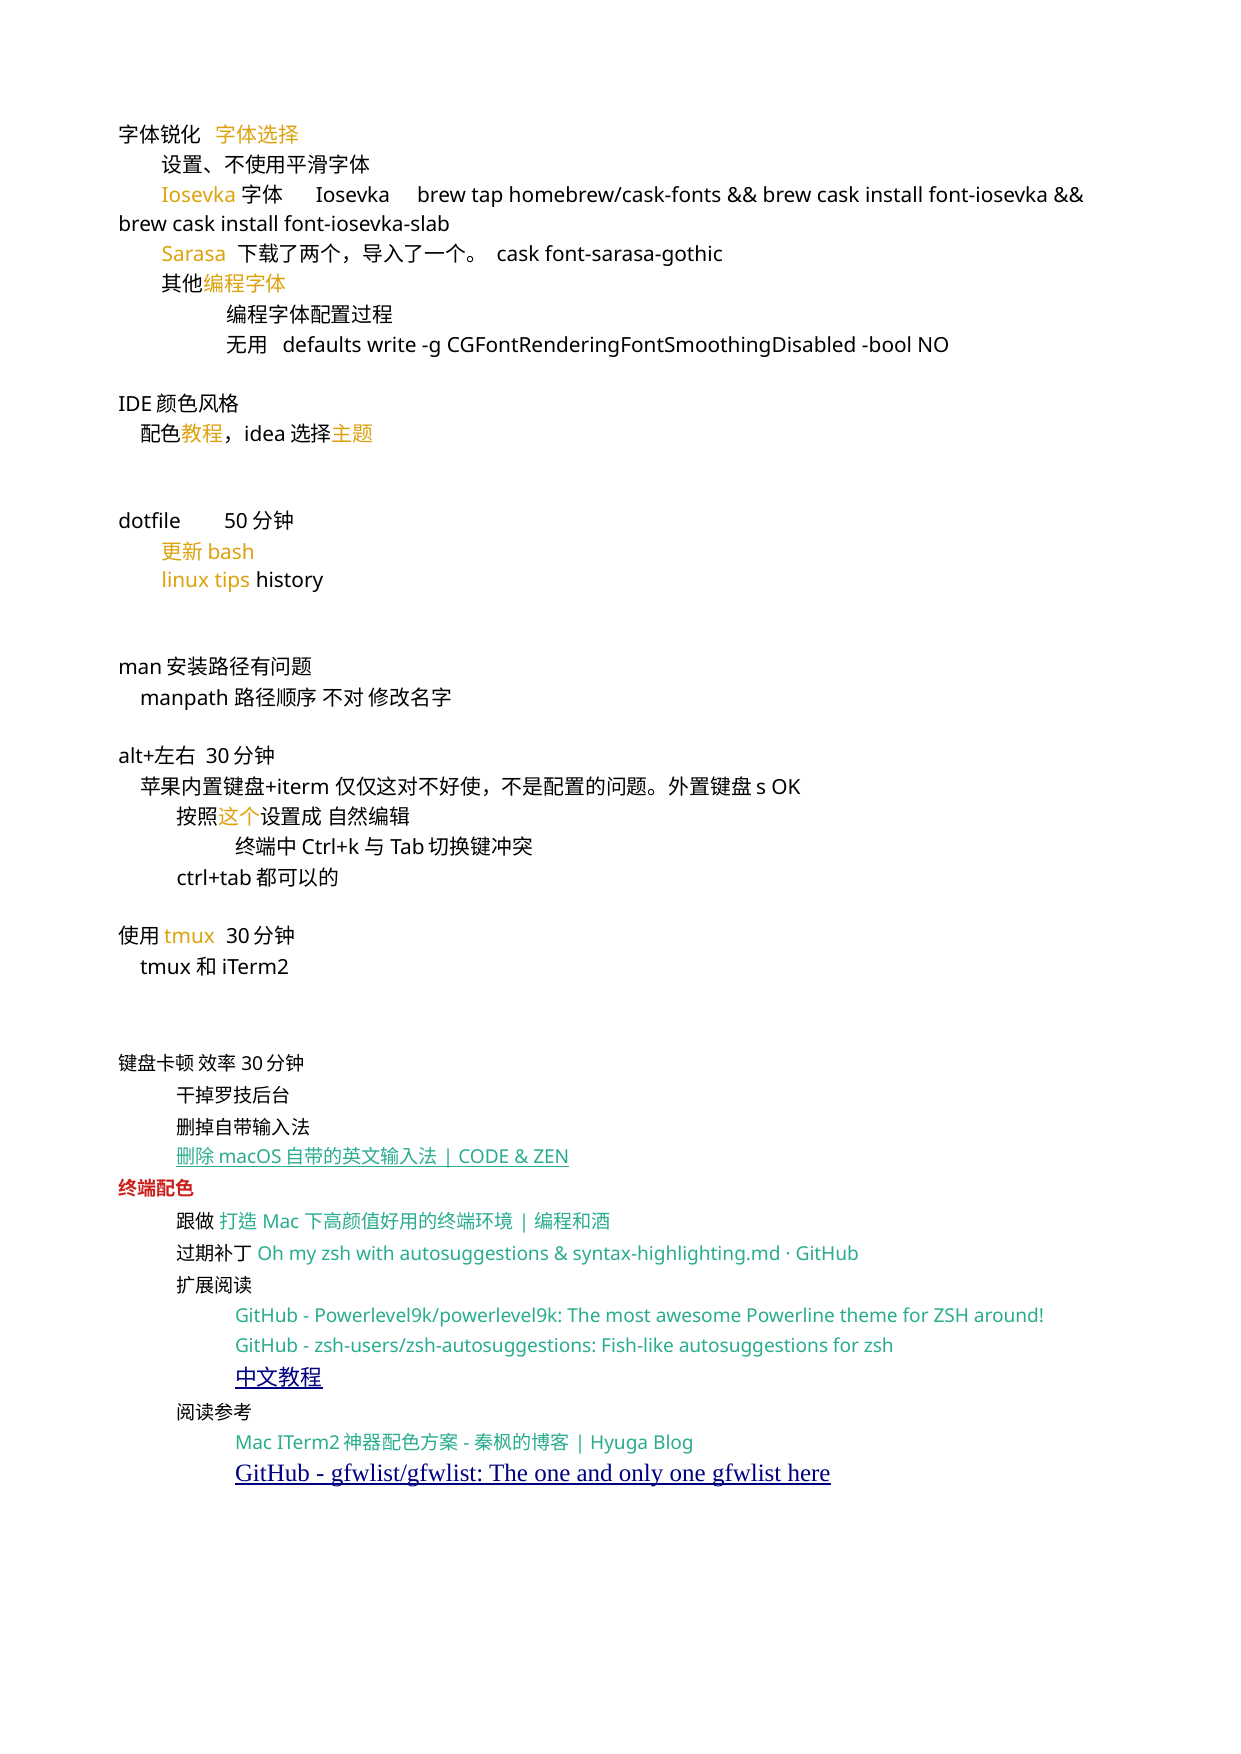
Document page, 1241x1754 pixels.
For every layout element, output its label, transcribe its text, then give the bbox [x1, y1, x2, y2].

text 编程字体配置过程 [118, 298, 1122, 328]
text 无用 defaults write -g CGFontRenderingFontSmoothingDisabled -bool NO [118, 328, 1122, 359]
text 终端配色 [118, 1173, 1122, 1201]
text 配色教程，idea选择主题 [118, 417, 1122, 448]
text 按照这个设置成 自然编辑 [118, 800, 1122, 831]
text tmux 和 iTerm2 [118, 950, 1122, 980]
text alt+左右 30分钟 [118, 739, 1122, 770]
text 字体锐化 字体选择 [118, 118, 1122, 148]
text man安装路径有问题 [118, 651, 1122, 681]
text 中文教程 [118, 1362, 1122, 1392]
text linux tips history [118, 565, 1122, 594]
text 键盘卡顿 效率 30分钟 干掉罗技后台 删掉自带输入法 删除macOS自带的英文输入法 | CODE & ZEN [118, 1049, 1122, 1169]
text 更新bash [118, 535, 1122, 565]
text Sarasa 下载了两个，导入了一个。 cask font-sarasa-gothic [118, 237, 1122, 268]
text 扩展阅读 GitHub - Powerlevel9k/powerlevel9k: The most awesome Powerline theme for ZSH around! GitHub - zsh-users/zsh-autosuggestions: Fish-like autosuggestions for zsh [118, 1269, 1122, 1358]
text 其他编程字体 [118, 268, 1122, 298]
text 苹果内置键盘+iterm 仅仅这对不好使，不是配置的问题。外置键盘s OK [118, 770, 1122, 800]
text 阅读参考 Mac ITerm2神器配色方案 - 秦枫的博客 | Hyuga Blog [118, 1396, 1122, 1454]
text ctrl+tab都可以的 [118, 861, 1122, 891]
text GitHub - gfwlist/gfwlist: The one and only one gfwlist here [118, 1458, 1122, 1487]
text dotfile 50分钟 [118, 504, 1122, 535]
text manpath 路径顺序 不对 修改名字 [118, 681, 1122, 711]
text 使用tmux 30分钟 [118, 919, 1122, 950]
text 终端中Ctrl+k 与 Tab切换键冲突 [118, 831, 1122, 861]
text 跟做 打造 Mac 下高颜值好用的终端环境 | 编程和酒 过期补丁 Oh my zsh with autosuggestions & syntax-highlighting.md · GitHub [118, 1205, 1122, 1265]
text IDE颜色风格 [118, 387, 1122, 417]
text Iosevka 字体 Iosevka brew tap homebrew/cask-fonts && brew cask install font-iosevka && brew cask install font-iosevka-slab [118, 179, 1122, 237]
text 设置、不使用平滑字体 [118, 148, 1122, 179]
